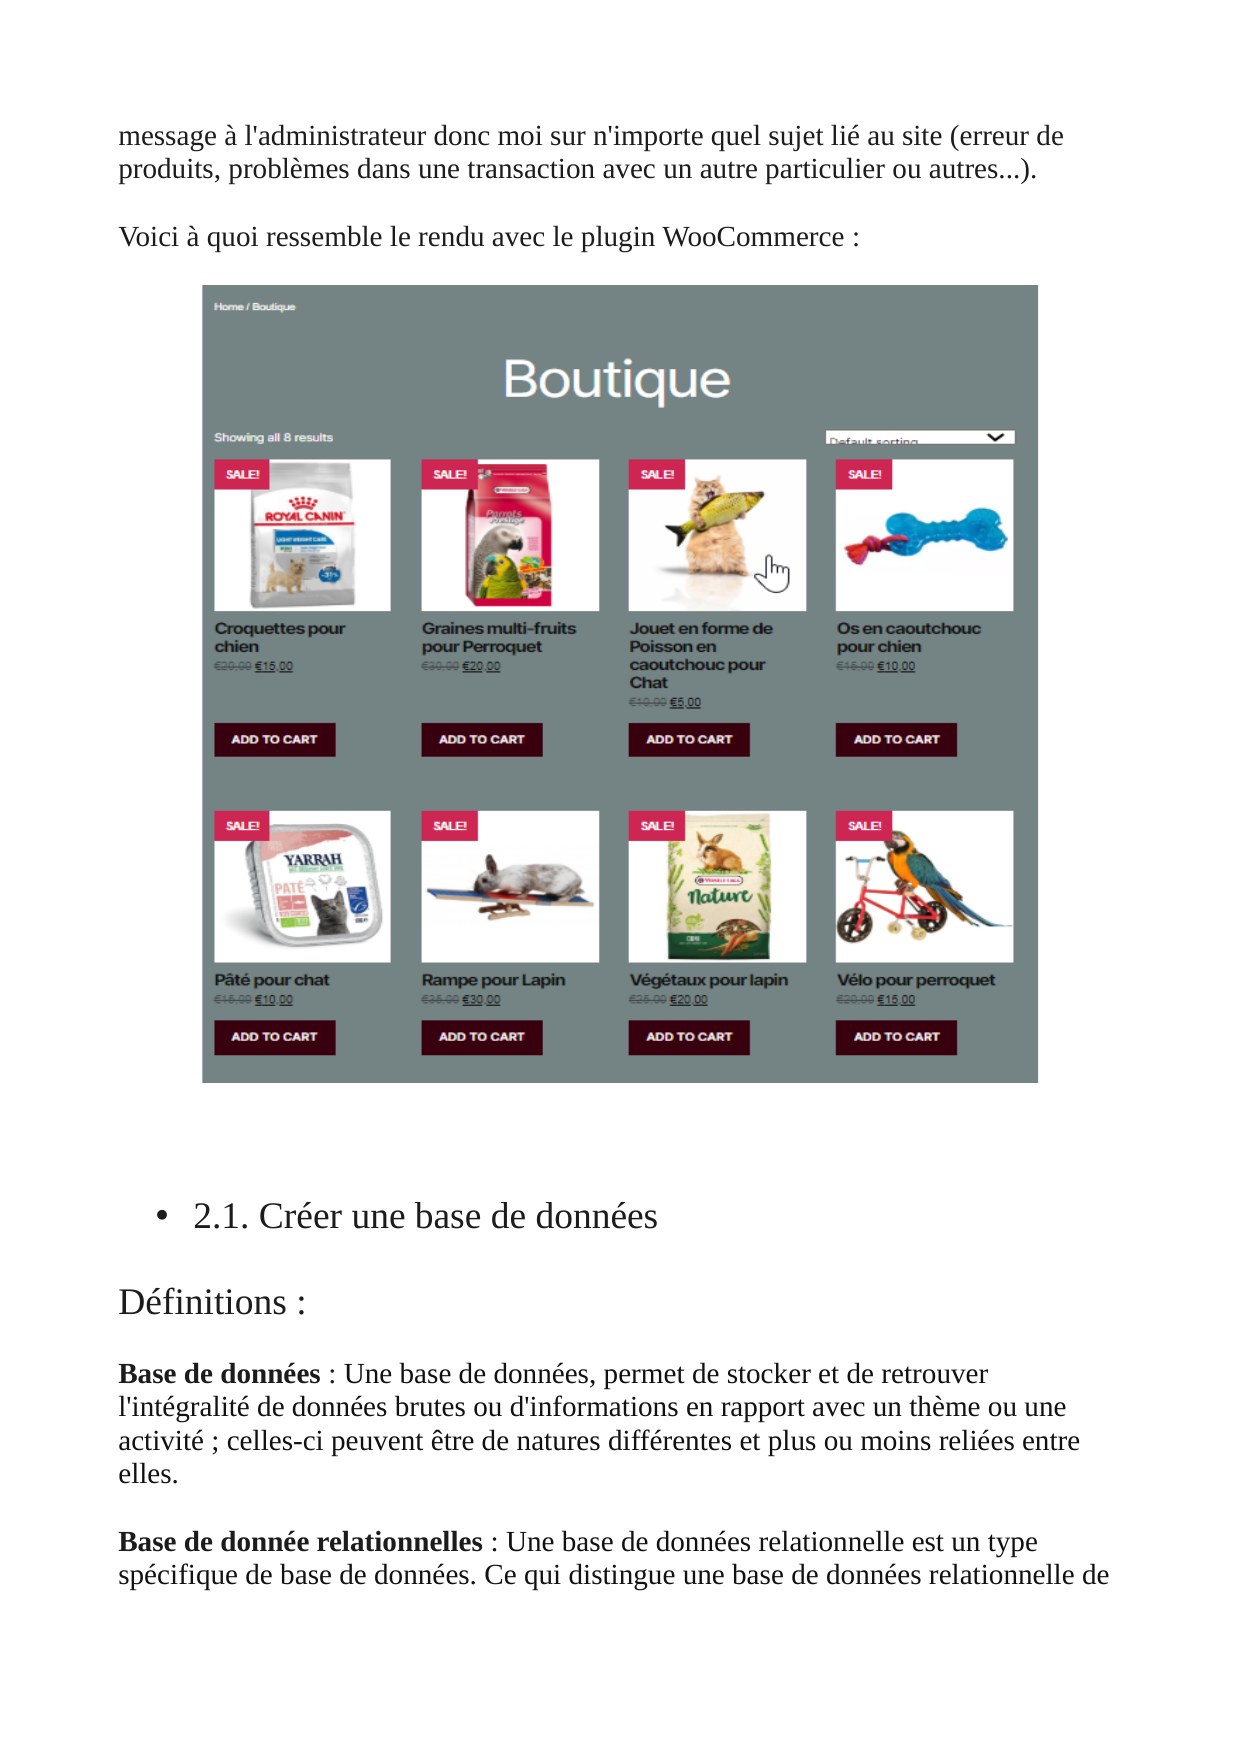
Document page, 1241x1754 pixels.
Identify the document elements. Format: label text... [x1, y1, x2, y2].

text Voici à quoi ressemble le rendu avec le plugin WooCommerce : [118, 219, 1122, 252]
text Base de donnée relationnelles : Une base de données relationnelle est un type spécifique de base de données. Ce qui distingue une base de données relationnelle de [118, 1524, 1122, 1591]
text message à l'administrateur donc moi sur n'importe quel sujet lié au site (erreur de produits, problèmes dans une transaction avec un autre particulier ou autres...). [118, 118, 1122, 185]
list 2.1. Créer une base de données [156, 1193, 1122, 1236]
text Base de données : Une base de données, permet de stocker et de retrouver l'intégralité de données brutes ou d'informations en rapport avec un thème ou une activité ; celles-ci peuvent être de natures différentes et plus ou moins reliées entre elles. [118, 1356, 1122, 1490]
text Définitions : [118, 1279, 1122, 1322]
